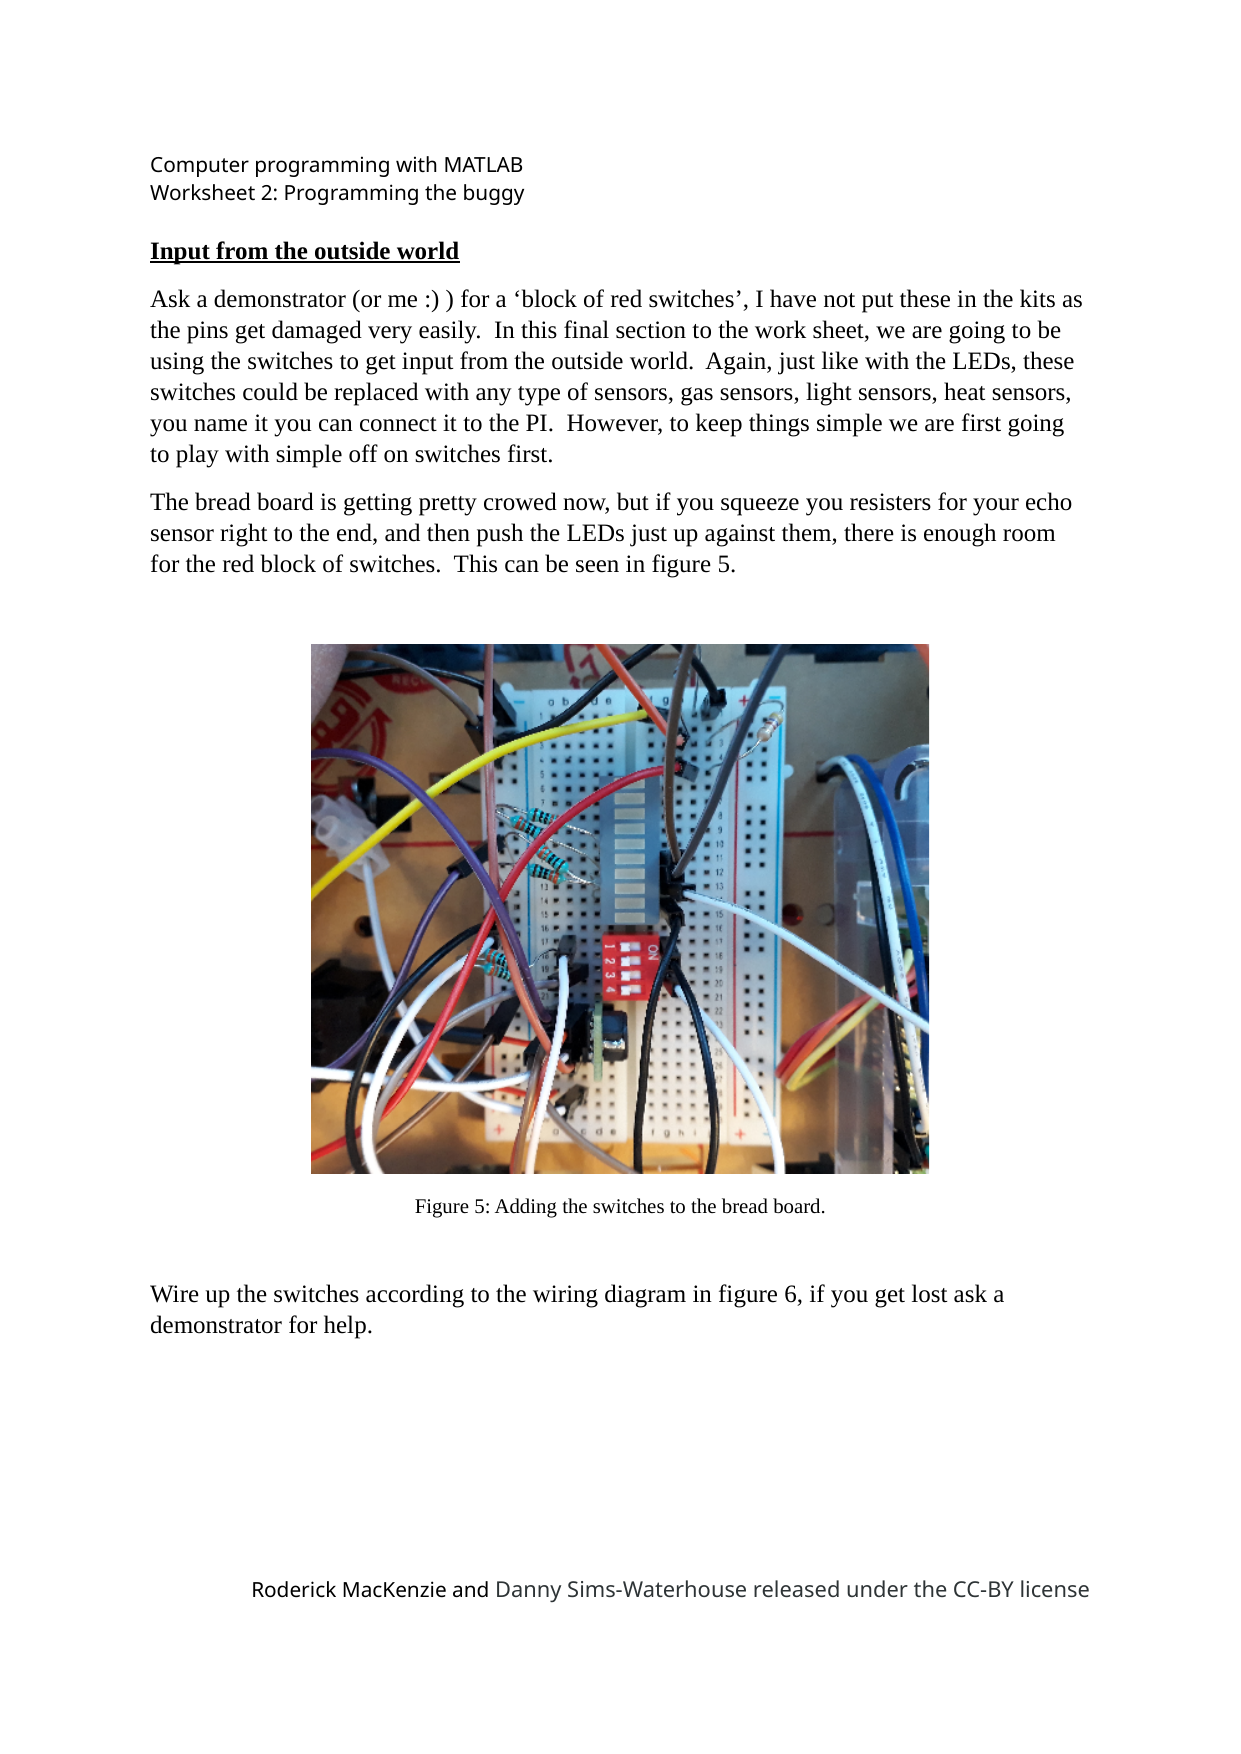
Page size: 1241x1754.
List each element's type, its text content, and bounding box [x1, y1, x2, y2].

text Wire up the switches according to the wiring diagram in figure 6, if you get lost ask a demonstrator for help. [150, 1279, 1090, 1339]
text The bread board is getting pretty crowed now, but if you squeeze you resisters for your echo sensor right to the end, and then push the LEDs just up against them, there is enough room for the red block of switches. This can be seen in figure 5. [150, 487, 1090, 578]
text Figure 5: Adding the switches to the bread board. [150, 644, 1090, 1218]
text Input from the outside world [150, 236, 1090, 265]
picture [311, 644, 930, 1174]
text Ask a demonstrator (or me :) ) for a ‘block of red switches’, I have not put these in the kits as the pins get damaged very easily. In this final section to the work sheet, we are going to be using the switches to get input from the outside world. Again, just like with the LEDs, these switches could be replaced with any type of sensors, gas sensors, light sensors, heat sensors, you name it you can connect it to the PI. However, to keep things simple we are first going to play with simple off on switches first. [150, 284, 1090, 468]
